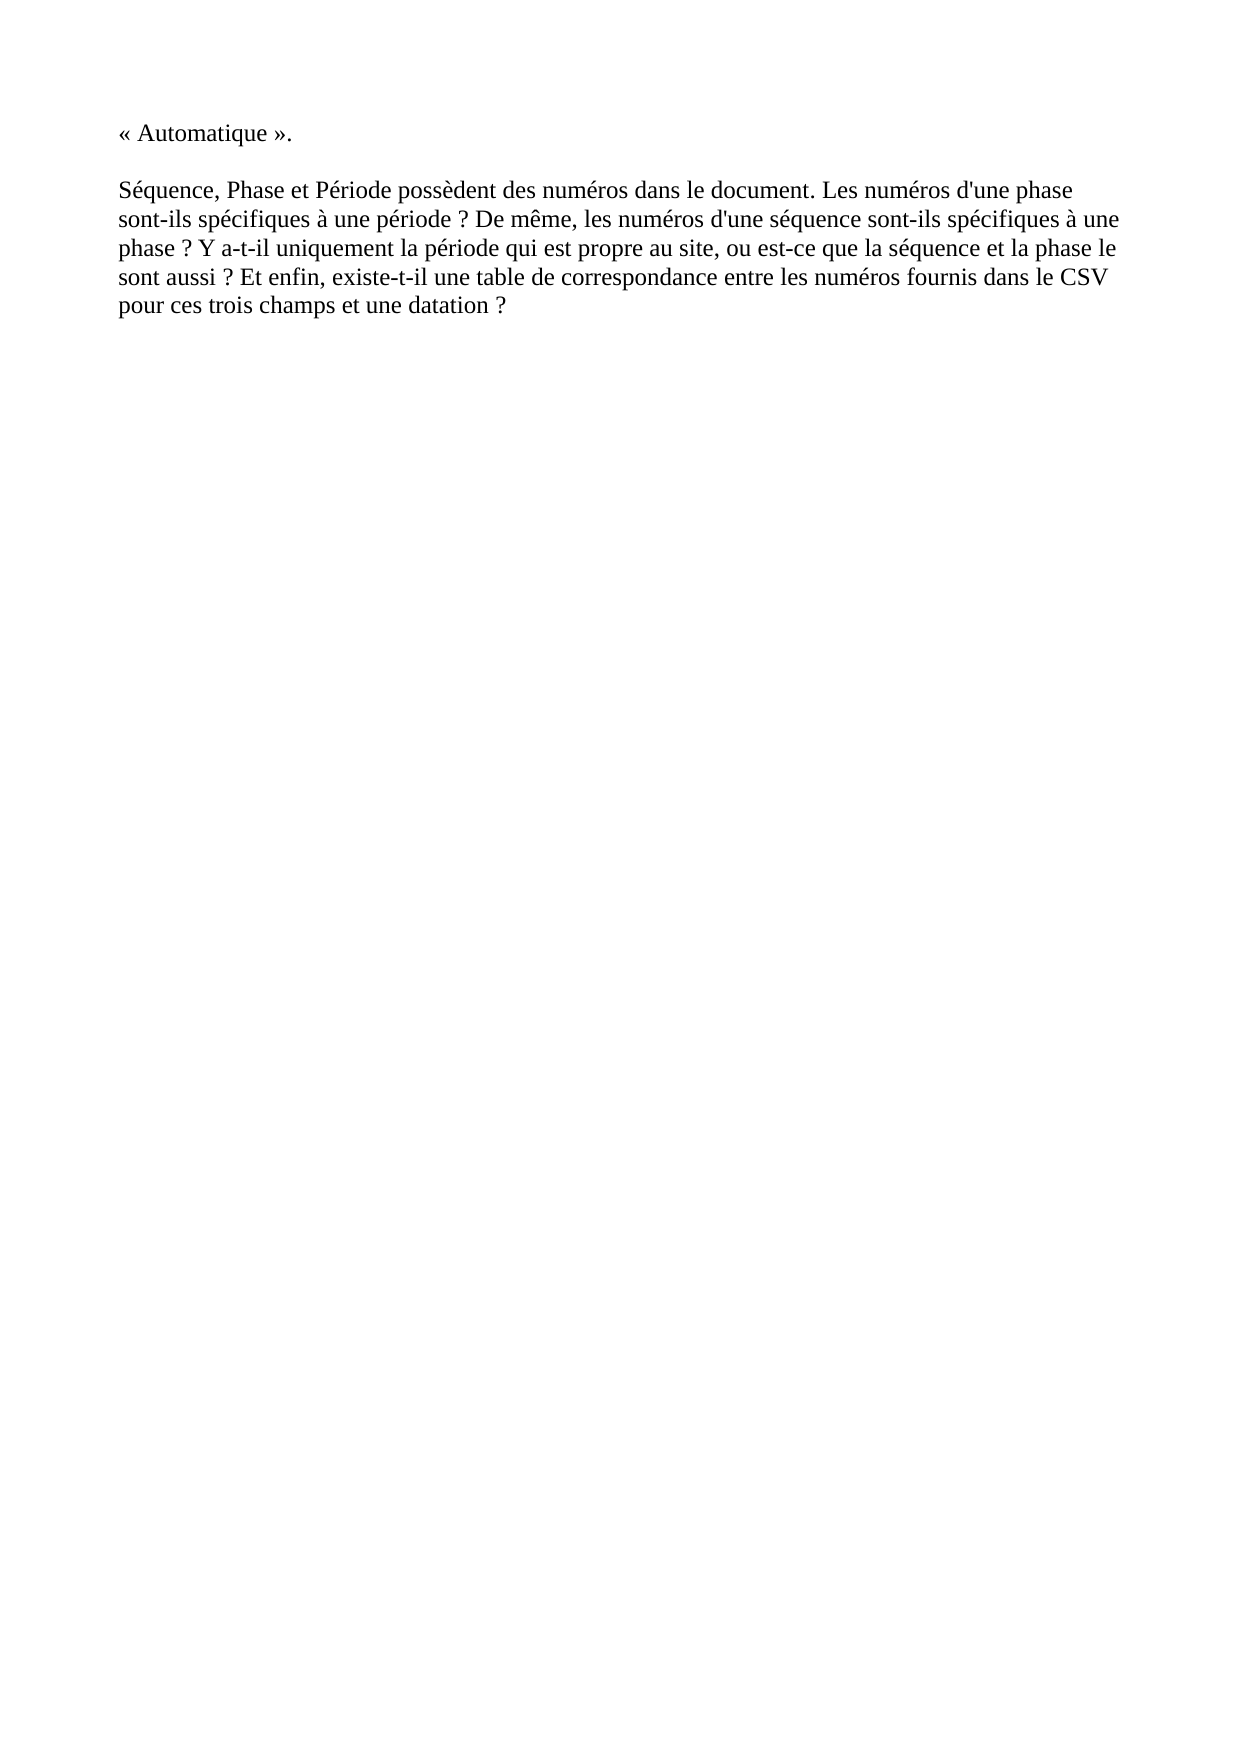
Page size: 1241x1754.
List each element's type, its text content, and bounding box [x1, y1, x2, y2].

text « Automatique ». [118, 118, 1122, 147]
text Séquence, Phase et Période possèdent des numéros dans le document. Les numéros d'une phase sont-ils spécifiques à une période ? De même, les numéros d'une séquence sont-ils spécifiques à une phase ? Y a-t-il uniquement la période qui est propre au site, ou est-ce que la séquence et la phase le sont aussi ? Et enfin, existe-t-il une table de correspondance entre les numéros fournis dans le CSV pour ces trois champs et une datation ? [118, 176, 1122, 319]
